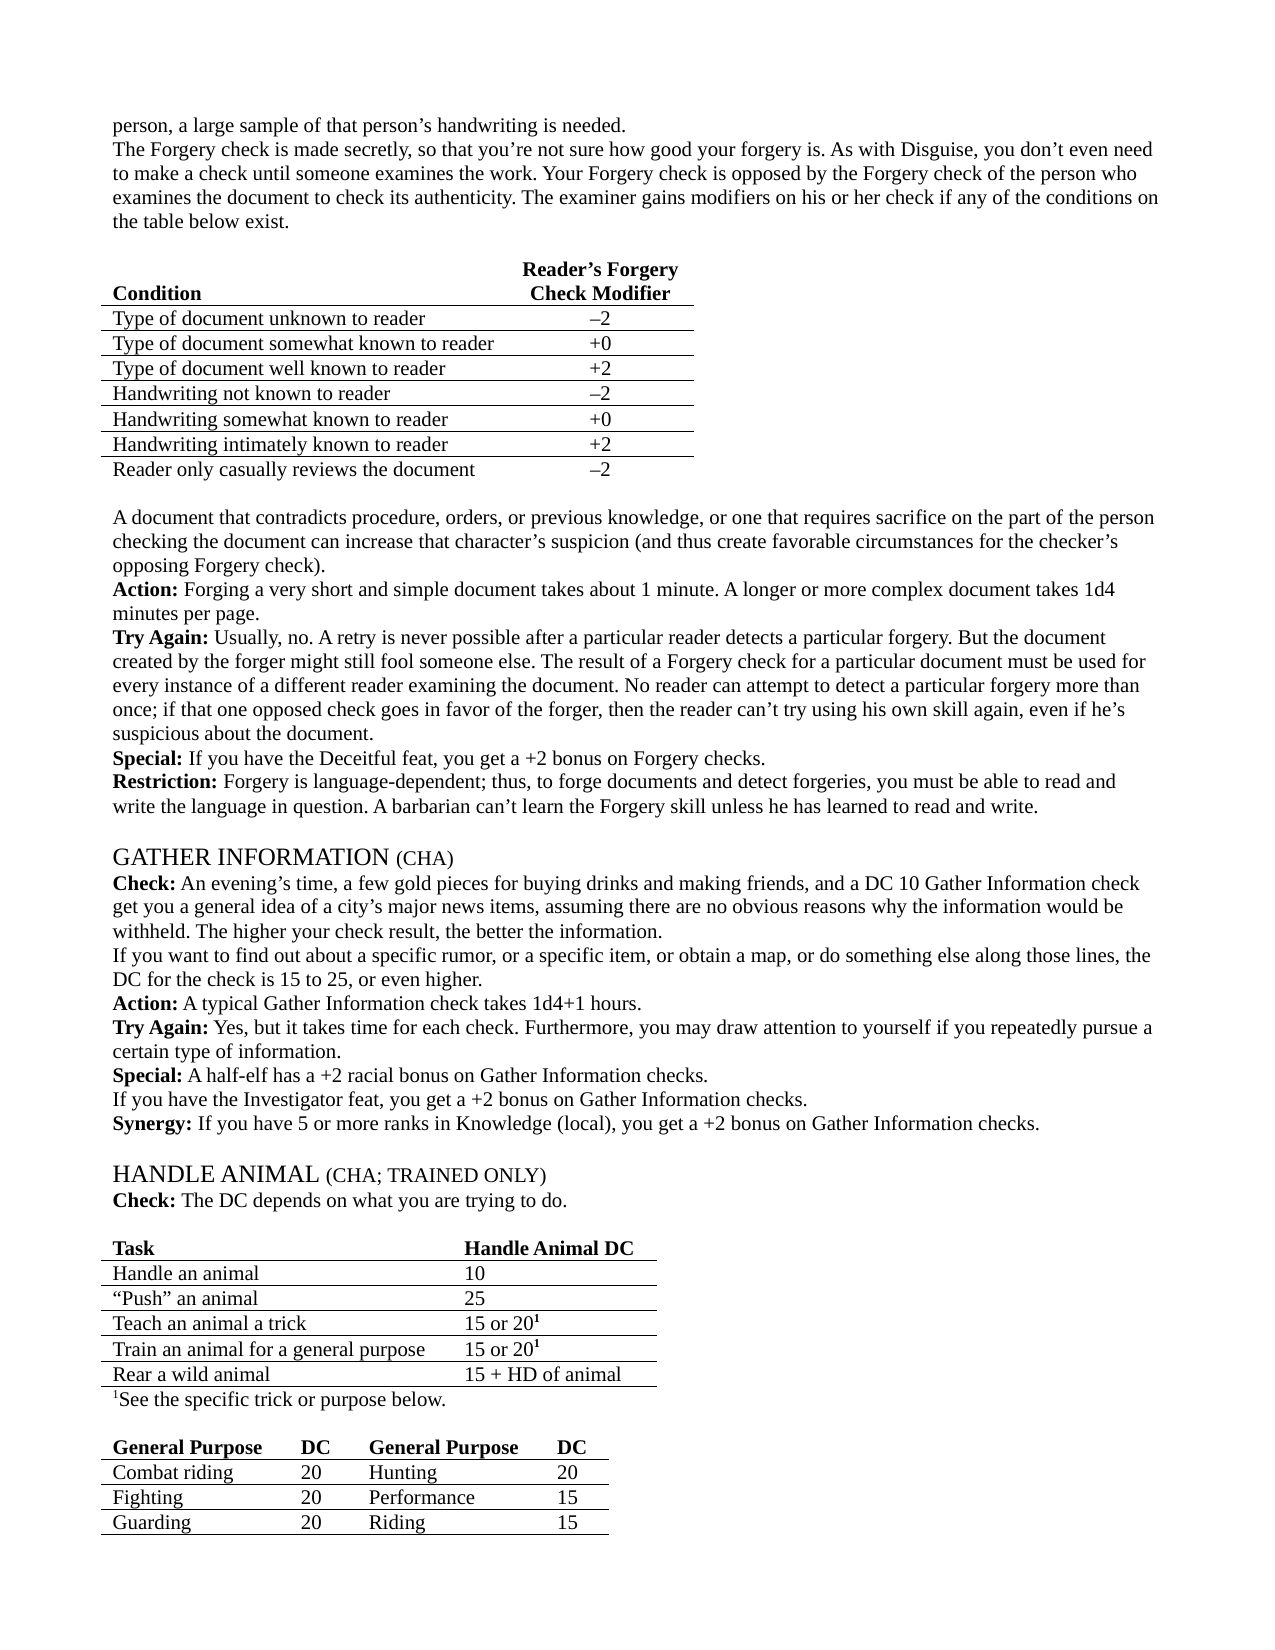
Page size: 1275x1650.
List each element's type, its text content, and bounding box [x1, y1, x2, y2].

text Action: A typical Gather Information check takes 1d4+1 hours. [112, 991, 1162, 1015]
table_cell Handwriting intimately known to reader [101, 432, 507, 456]
table_cell 20 [289, 1485, 357, 1509]
table_cell Reader only casually reviews the document [101, 457, 507, 481]
table_cell –2 [507, 306, 694, 330]
text HANDLE ANIMAL (CHA; TRAINED ONLY) [112, 1159, 1162, 1188]
table_header Condition [101, 257, 507, 305]
table_cell 15 or 201 [453, 1311, 657, 1335]
table_cell 10 [453, 1261, 657, 1285]
table_cell Combat riding [101, 1460, 289, 1484]
table_cell Train an animal for a general purpose [101, 1336, 453, 1361]
table_cell Handwriting not known to reader [101, 381, 507, 405]
table_cell “Push” an animal [101, 1286, 453, 1310]
table_cell +2 [507, 356, 694, 380]
text Restriction: Forgery is language-dependent; thus, to forge documents and detect forgeries, you must be able to read and write the language in question. A barbarian can’t learn the Forgery skill unless he has learned to read and write. [112, 769, 1162, 818]
table_cell +2 [507, 432, 694, 456]
table_cell Rear a wild animal [101, 1362, 453, 1386]
table_header Handle Animal DC [453, 1236, 657, 1260]
table_header Reader’s Forgery Check Modifier [507, 257, 694, 305]
table_cell 15 or 201 [453, 1336, 657, 1361]
text If you have the Investigator feat, you get a +2 bonus on Gather Information checks. [112, 1087, 1162, 1111]
text Special: A half-elf has a +2 racial bonus on Gather Information checks. [112, 1063, 1162, 1087]
table_cell 1See the specific trick or purpose below. [101, 1387, 657, 1411]
text Check: An evening’s time, a few gold pieces for buying drinks and making friends, and a DC 10 Gather Information check get you a general idea of a city’s major news items, assuming there are no obvious reasons why the information would be withheld. The higher your check result, the better the information. [112, 870, 1162, 943]
table_cell –2 [507, 381, 694, 405]
table_cell Type of document well known to reader [101, 356, 507, 380]
table_cell Fighting [101, 1485, 289, 1509]
table_header Task [101, 1236, 453, 1260]
text Check: The DC depends on what you are trying to do. [112, 1188, 1162, 1212]
table_header General Purpose [358, 1435, 546, 1459]
table_header General Purpose [101, 1435, 289, 1459]
table_cell 15 [546, 1510, 608, 1534]
table_cell Teach an animal a trick [101, 1311, 453, 1335]
text If you want to find out about a specific rumor, or a specific item, or obtain a map, or do something else along those lines, the DC for the check is 15 to 25, or even higher. [112, 943, 1162, 991]
text person, a large sample of that person’s handwriting is needed. [112, 112, 1162, 137]
table_cell 25 [453, 1286, 657, 1310]
table_cell Handwriting somewhat known to reader [101, 406, 507, 431]
text Special: If you have the Deceitful feat, you get a +2 bonus on Forgery checks. [112, 745, 1162, 769]
text Try Again: Yes, but it takes time for each check. Furthermore, you may draw attention to yourself if you repeatedly pursue a certain type of information. [112, 1015, 1162, 1063]
table_cell 20 [289, 1510, 357, 1534]
table_cell 15 [546, 1485, 608, 1509]
text Try Again: Usually, no. A retry is never possible after a particular reader detects a particular forgery. But the document created by the forger might still fool someone else. The result of a Forgery check for a particular document must be used for every instance of a different reader examining the document. No reader can attempt to detect a particular forgery more than once; if that one opposed check goes in favor of the forger, then the reader can’t try using his own skill again, even if he’s suspicious about the document. [112, 625, 1162, 745]
table_cell Handle an animal [101, 1261, 453, 1285]
text A document that contradicts procedure, orders, or previous knowledge, or one that requires sacrifice on the part of the person checking the document can increase that character’s suspicion (and thus create favorable circumstances for the checker’s opposing Forgery check). [112, 505, 1162, 577]
table_cell Guarding [101, 1510, 289, 1534]
table_cell Type of document unknown to reader [101, 306, 507, 330]
table_cell 20 [546, 1460, 608, 1484]
text Action: Forging a very short and simple document takes about 1 minute. A longer or more complex document takes 1d4 minutes per page. [112, 577, 1162, 625]
table_cell Hunting [358, 1460, 546, 1484]
table_header DC [546, 1435, 608, 1459]
text GATHER INFORMATION (CHA) [112, 842, 1162, 870]
text The Forgery check is made secretly, so that you’re not sure how good your forgery is. As with Disguise, you don’t even need to make a check until someone examines the work. Your Forgery check is opposed by the Forgery check of the person who examines the document to check its authenticity. The examiner gains modifiers on his or her check if any of the conditions on the table below exist. [112, 137, 1162, 233]
table_cell Performance [358, 1485, 546, 1509]
table_cell +0 [507, 331, 694, 355]
table_cell Type of document somewhat known to reader [101, 331, 507, 355]
text Synergy: If you have 5 or more ranks in Knowledge (local), you get a +2 bonus on Gather Information checks. [112, 1111, 1162, 1135]
table_cell Riding [358, 1510, 546, 1534]
table_cell 20 [289, 1460, 357, 1484]
table_header DC [289, 1435, 357, 1459]
table_cell 15 + HD of animal [453, 1362, 657, 1386]
table_cell +0 [507, 406, 694, 431]
table_cell –2 [507, 457, 694, 481]
